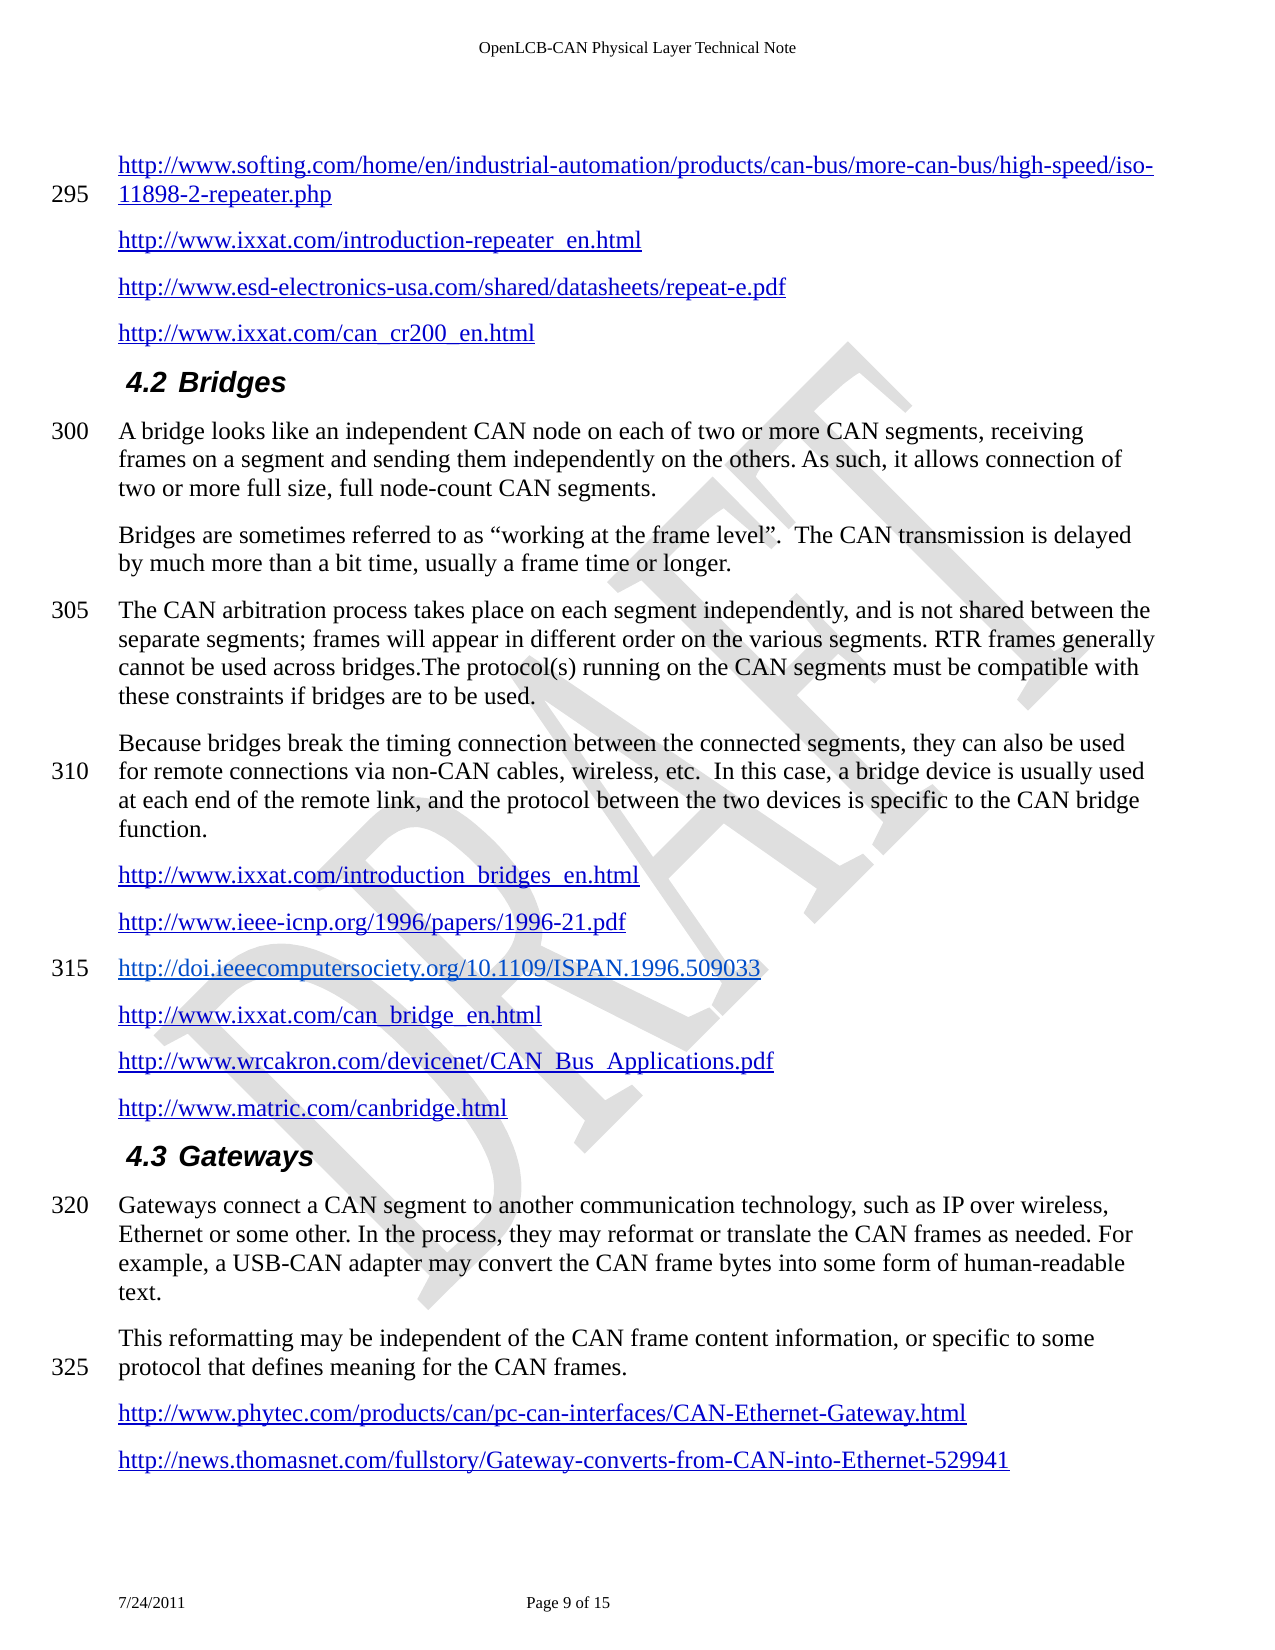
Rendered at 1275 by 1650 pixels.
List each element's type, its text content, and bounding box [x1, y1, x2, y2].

text http://www.wrcakron.com/devicenet/CAN_Bus_Applications.pdf [552, 1046, 1157, 1075]
text Because bridges break the timing connection between the connected segments, they can also be used for remote connections via non-CAN cables, wireless, etc. In this case, a bridge device is usually used at each end of the remote link, and the protocol between the two devices is specific to the CAN bridge function. [639, 728, 882, 843]
text Bridges are sometimes referred to as “working at the frame level”. The CAN transmission is delayed by much more than a bit time, usually a frame time or longer. [667, 520, 938, 577]
text http://www.ixxat.com/can_cr200_en.html [118, 318, 1157, 347]
text http://www.ixxat.com/introduction_bridges_en.html [366, 860, 493, 885]
text http://www.softing.com/home/en/industrial-automation/products/can-bus/more-can-bus/high-speed/iso-11898-2-repeater.php [118, 150, 1157, 207]
text The CAN arbitration process takes place on each segment independently, and is not shared between the separate segments; frames will appear in different order on the various segments. RTR frames generally cannot be used across bridges.The protocol(s) running on the CAN segments must be compatible with these constraints if bridges are to be used. [999, 595, 1157, 710]
text http://www.ixxat.com/can_bridge_en.html [656, 1000, 1157, 1028]
text http://www.phytec.com/products/can/pc-can-interfaces/CAN-Ethernet-Gateway.html [118, 1398, 1157, 1427]
subtitle [872, 364, 1157, 398]
text A bridge looks like an independent CAN node on each of two or more CAN segments, receiving frames on a segment and sending them independently on the others. As such, it allows connection of two or more full size, full node-count CAN segments. [757, 436, 863, 502]
text http://doi.ieeecomputersociety.org/10.1109/ISPAN.1996.509033 [118, 953, 240, 978]
text http://www.wrcakron.com/devicenet/CAN_Bus_Applications.pdf [242, 1046, 424, 1071]
text http://www.ixxat.com/can_bridge_en.html [398, 1000, 488, 1025]
text http://www.ieee-icnp.org/1996/papers/1996-21.pdf [118, 907, 395, 932]
text http://www.ixxat.com/introduction-repeater_en.html [118, 225, 1157, 254]
text Bridges are sometimes referred to as “working at the frame level”. The CAN transmission is delayed by much more than a bit time, usually a frame time or longer. [924, 520, 1157, 577]
subtitle [511, 1139, 1157, 1173]
text http://www.matric.com/canbridge.html [485, 1093, 584, 1121]
subtitle [830, 374, 887, 398]
text http://www.ixxat.com/introduction_bridges_en.html [670, 860, 815, 889]
text Because bridges break the timing connection between the connected segments, they can also be used for remote connections via non-CAN cables, wireless, etc. In this case, a bridge device is usually used at each end of the remote link, and the protocol between the two devices is specific to the CAN bridge function. [118, 728, 624, 843]
text Because bridges break the timing connection between the connected segments, they can also be used for remote connections via non-CAN cables, wireless, etc. In this case, a bridge device is usually used at each end of the remote link, and the protocol between the two devices is specific to the CAN bridge function. [831, 728, 1157, 843]
text http://www.ixxat.com/can_bridge_en.html [118, 1000, 187, 1025]
text Gateways connect a CAN segment to another communication technology, such as IP over wireless, Ethernet or some other. In the process, they may reformat or translate the CAN frames as needed. For example, a USB-CAN adapter may convert the CAN frame bytes into some form of human-readable text. [118, 1190, 429, 1305]
text http://www.ieee-icnp.org/1996/papers/1996-21.pdf [413, 907, 515, 932]
text http://www.esd-electronics-usa.com/shared/datasheets/repeat-e.pdf [118, 272, 1157, 300]
text http://www.ixxat.com/introduction_bridges_en.html [851, 860, 1157, 889]
text The CAN arbitration process takes place on each segment independently, and is not shared between the separate segments; frames will appear in different order on the various segments. RTR frames generally cannot be used across bridges.The protocol(s) running on the CAN segments must be compatible with these constraints if bridges are to be used. [698, 595, 818, 670]
text http://doi.ieeecomputersociety.org/10.1109/ISPAN.1996.509033 [721, 953, 1157, 982]
text http://www.ixxat.com/introduction_bridges_en.html [118, 860, 327, 885]
text http://www.ixxat.com/can_bridge_en.html [211, 1000, 376, 1025]
text A bridge looks like an independent CAN node on each of two or more CAN segments, receiving frames on a segment and sending them independently on the others. As such, it allows connection of two or more full size, full node-count CAN segments. [118, 416, 772, 502]
text http://www.matric.com/canbridge.html [289, 1093, 463, 1118]
text http://www.ixxat.com/can_bridge_en.html [506, 1000, 637, 1028]
text Because bridges break the timing connection between the connected segments, they can also be used for remote connections via non-CAN cables, wireless, etc. In this case, a bridge device is usually used at each end of the remote link, and the protocol between the two devices is specific to the CAN bridge function. [565, 728, 701, 843]
text A bridge looks like an independent CAN node on each of two or more CAN segments, receiving frames on a segment and sending them independently on the others. As such, it allows connection of two or more full size, full node-count CAN segments. [820, 416, 1157, 502]
text http://www.ieee-icnp.org/1996/papers/1996-21.pdf [689, 907, 1157, 936]
text Gateways connect a CAN segment to another communication technology, such as IP over wireless, Ethernet or some other. In the process, they may reformat or translate the CAN frames as needed. For example, a USB-CAN adapter may convert the CAN frame bytes into some form of human-readable text. [435, 1190, 1157, 1305]
text http://www.matric.com/canbridge.html [619, 1093, 1157, 1121]
text Gateways connect a CAN segment to another communication technology, such as IP over wireless, Ethernet or some other. In the process, they may reformat or translate the CAN frames as needed. For example, a USB-CAN adapter may convert the CAN frame bytes into some form of human-readable text. [386, 1190, 493, 1251]
text This reformatting may be independent of the CAN frame content information, or specific to some protocol that defines meaning for the CAN frames. [118, 1323, 1157, 1381]
subtitle Bridges [118, 364, 824, 398]
text http://doi.ieeecomputersociety.org/10.1109/ISPAN.1996.509033 [559, 953, 717, 978]
text http://www.wrcakron.com/devicenet/CAN_Bus_Applications.pdf [118, 1046, 224, 1071]
text The CAN arbitration process takes place on each segment independently, and is not shared between the separate segments; frames will appear in different order on the various segments. RTR frames generally cannot be used across bridges.The protocol(s) running on the CAN segments must be compatible with these constraints if bridges are to be used. [118, 595, 770, 710]
text http://www.ixxat.com/introduction_bridges_en.html [512, 860, 656, 889]
text http://www.matric.com/canbridge.html [118, 1093, 271, 1118]
text http://news.thomasnet.com/fullstory/Gateway-converts-from-CAN-into-Ethernet-529941 [118, 1445, 1157, 1473]
text http://www.ieee-icnp.org/1996/papers/1996-21.pdf [539, 907, 688, 936]
text http://doi.ieeecomputersociety.org/10.1109/ISPAN.1996.509033 [327, 953, 441, 978]
subtitle Gateways [118, 1139, 326, 1173]
text Bridges are sometimes referred to as “working at the frame level”. The CAN transmission is delayed by much more than a bit time, usually a frame time or longer. [118, 520, 668, 577]
text The CAN arbitration process takes place on each segment independently, and is not shared between the separate segments; frames will appear in different order on the various segments. RTR frames generally cannot be used across bridges.The protocol(s) running on the CAN segments must be compatible with these constraints if bridges are to be used. [798, 595, 1033, 710]
subtitle [335, 1139, 492, 1173]
text http://www.wrcakron.com/devicenet/CAN_Bus_Applications.pdf [446, 1046, 534, 1071]
